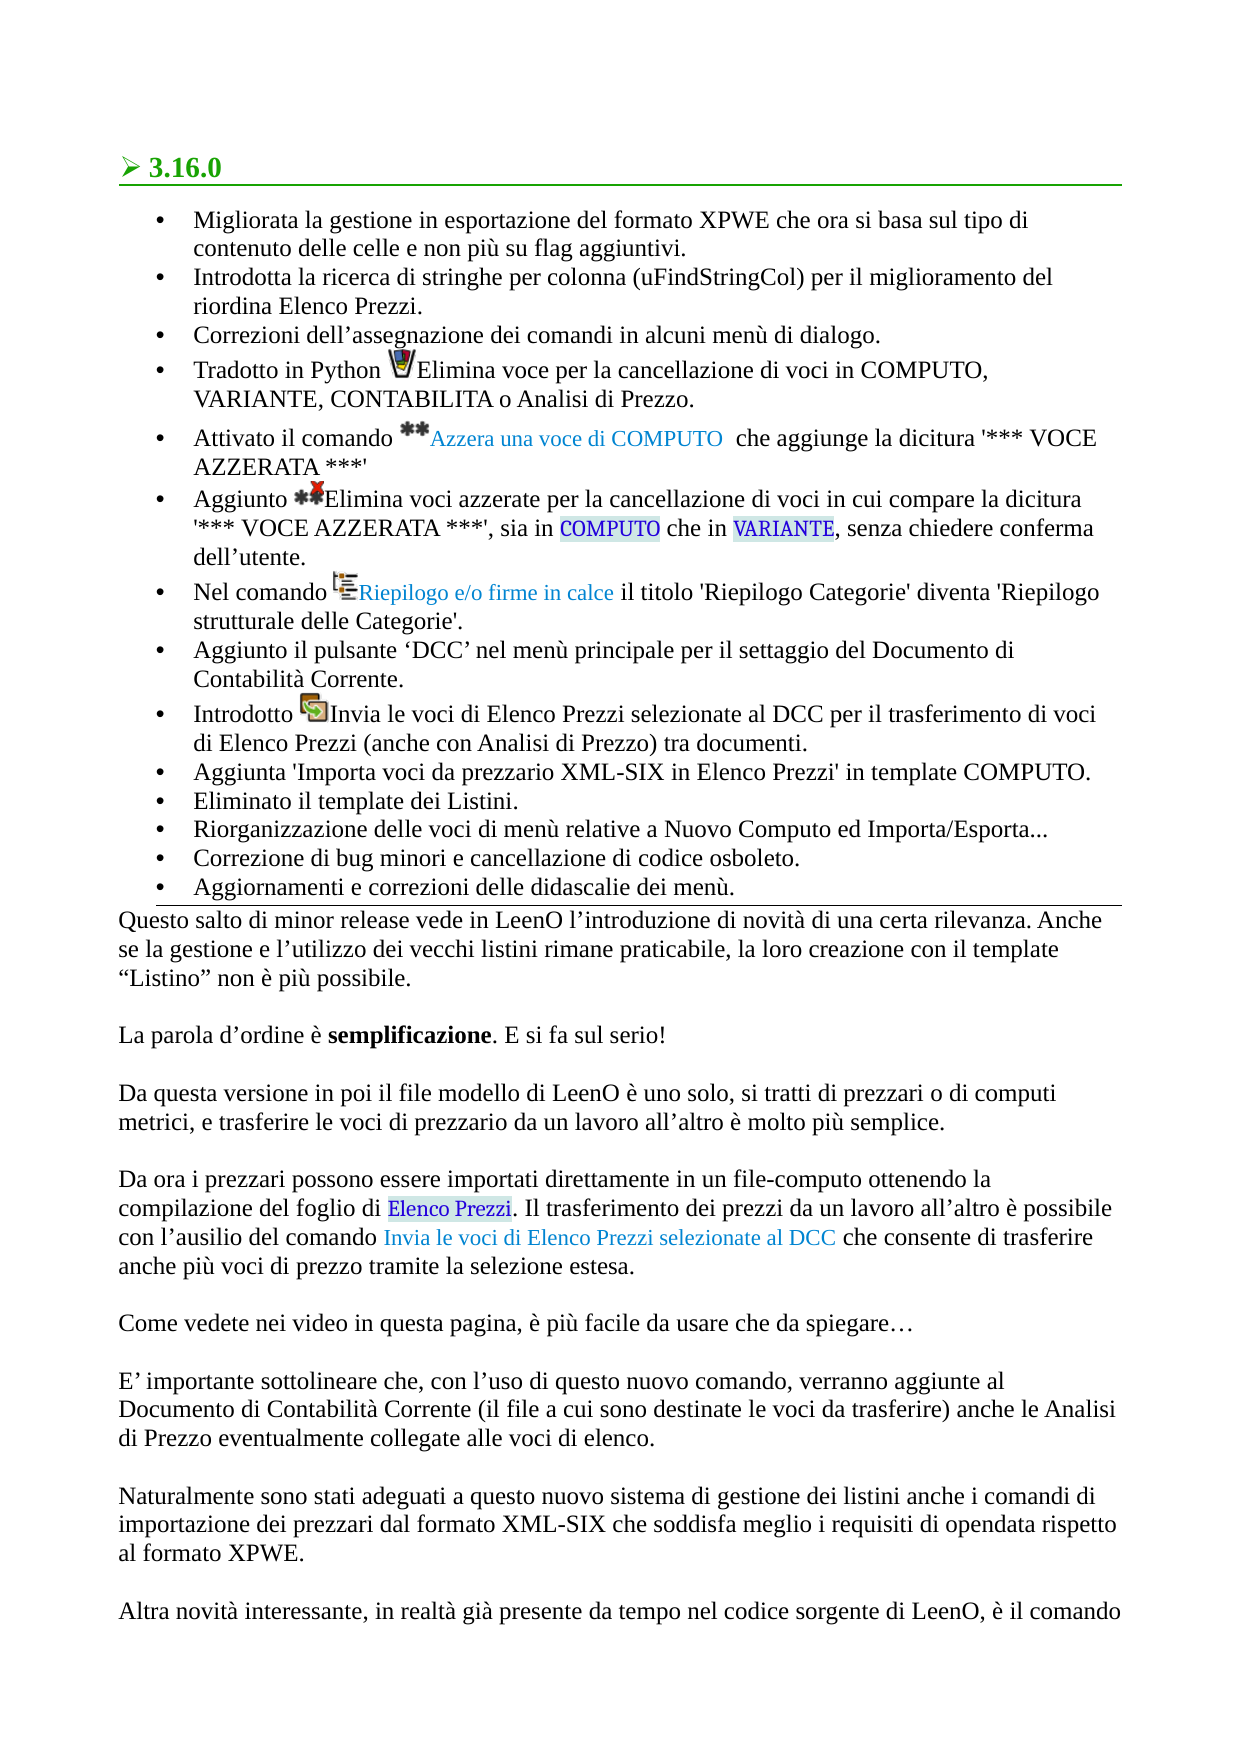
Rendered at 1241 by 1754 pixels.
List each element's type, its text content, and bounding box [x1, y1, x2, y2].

list Correzioni dell’assegnazione dei comandi in alcuni menù di dialogo. [156, 320, 1122, 349]
picture [332, 570, 359, 601]
picture [293, 481, 324, 512]
list Aggiornamenti e correzioni delle didascalie dei menù. [156, 872, 1122, 905]
list Eliminato il template dei Listini. [156, 786, 1122, 814]
picture [399, 412, 430, 443]
list Aggiunta 'Importa voci da prezzario XML-SIX in Elenco Prezzi' in template COMPUTO. [156, 757, 1122, 786]
text Come vedete nei video in questa pagina, è più facile da usare che da spiegare… [118, 1308, 1122, 1337]
text Da questa versione in poi il file modello di LeenO è uno solo, si tratti di prezzari o di computi metrici, e trasferire le voci di prezzario da un lavoro all’altro è molto più semplice. [118, 1078, 1122, 1136]
list Aggiunto il pulsante ‘DCC’ nel menù principale per il settaggio del Documento di Contabilità Corrente. [156, 635, 1122, 692]
list Tradotto in Python Elimina voce per la cancellazione di voci in COMPUTO, VARIANTE, CONTABILITA o Analisi di Prezzo. [156, 349, 1122, 413]
picture [387, 348, 417, 379]
text Altra novità interessante, in realtà già presente da tempo nel codice sorgente di LeenO, è il comando [118, 1596, 1122, 1624]
text La parola d’ordine è semplificazione. E si fa sul serio! [118, 1021, 1122, 1049]
list Introdotta la ricerca di stringhe per colonna (uFindStringCol) per il miglioramento del riordina Elenco Prezzi. [156, 262, 1122, 320]
picture [299, 692, 330, 723]
list Migliorata la gestione in esportazione del formato XPWE che ora si basa sul tipo di contenuto delle celle e non più su flag aggiuntivi. [156, 204, 1122, 262]
text Questo salto di minor release vede in LeenO l’introduzione di novità di una certa rilevanza. Anche se la gestione e l’utilizzo dei vecchi listini rimane praticabile, la loro creazione con il template “Listino” non è più possibile. [118, 906, 1122, 992]
list Aggiunto Elimina voci azzerate per la cancellazione di voci in cui compare la dicitura '*** VOCE AZZERATA ***', sia in COMPUTO che in VARIANTE, senza chiedere conferma dell’utente. [156, 481, 1122, 571]
subtitle 3.16.0 [119, 150, 1122, 184]
list Correzione di bug minori e cancellazione di codice osboleto. [156, 843, 1122, 872]
text E’ importante sottolineare che, con l’uso di questo nuovo comando, verranno aggiunte al Documento di Contabilità Corrente (il file a cui sono destinate le voci da trasferire) anche le Analisi di Prezzo eventualmente collegate alle voci di elenco. [118, 1366, 1122, 1452]
list Introdotto Invia le voci di Elenco Prezzi selezionate al DCC per il trasferimento di voci di Elenco Prezzi (anche con Analisi di Prezzo) tra documenti. [156, 692, 1122, 757]
list Nel comando Riepilogo e/o firme in calce il titolo 'Riepilogo Categorie' diventa 'Riepilogo strutturale delle Categorie'. [156, 571, 1122, 635]
text Da ora i prezzari possono essere importati direttamente in un file-computo ottenendo la compilazione del foglio di Elenco Prezzi. Il trasferimento dei prezzi da un lavoro all’altro è possibile con l’ausilio del comando Invia le voci di Elenco Prezzi selezionate al DCC che consente di trasferire anche più voci di prezzo tramite la selezione estesa. [118, 1164, 1122, 1279]
list Riorganizzazione delle voci di menù relative a Nuovo Computo ed Importa/Esporta... [156, 814, 1122, 843]
list Attivato il comando Azzera una voce di COMPUTO che aggiunge la dicitura '*** VOCE AZZERATA ***' [156, 413, 1122, 481]
text Naturalmente sono stati adeguati a questo nuovo sistema di gestione dei listini anche i comandi di importazione dei prezzari dal formato XML-SIX che soddisfa meglio i requisiti di opendata rispetto al formato XPWE. [118, 1481, 1122, 1567]
